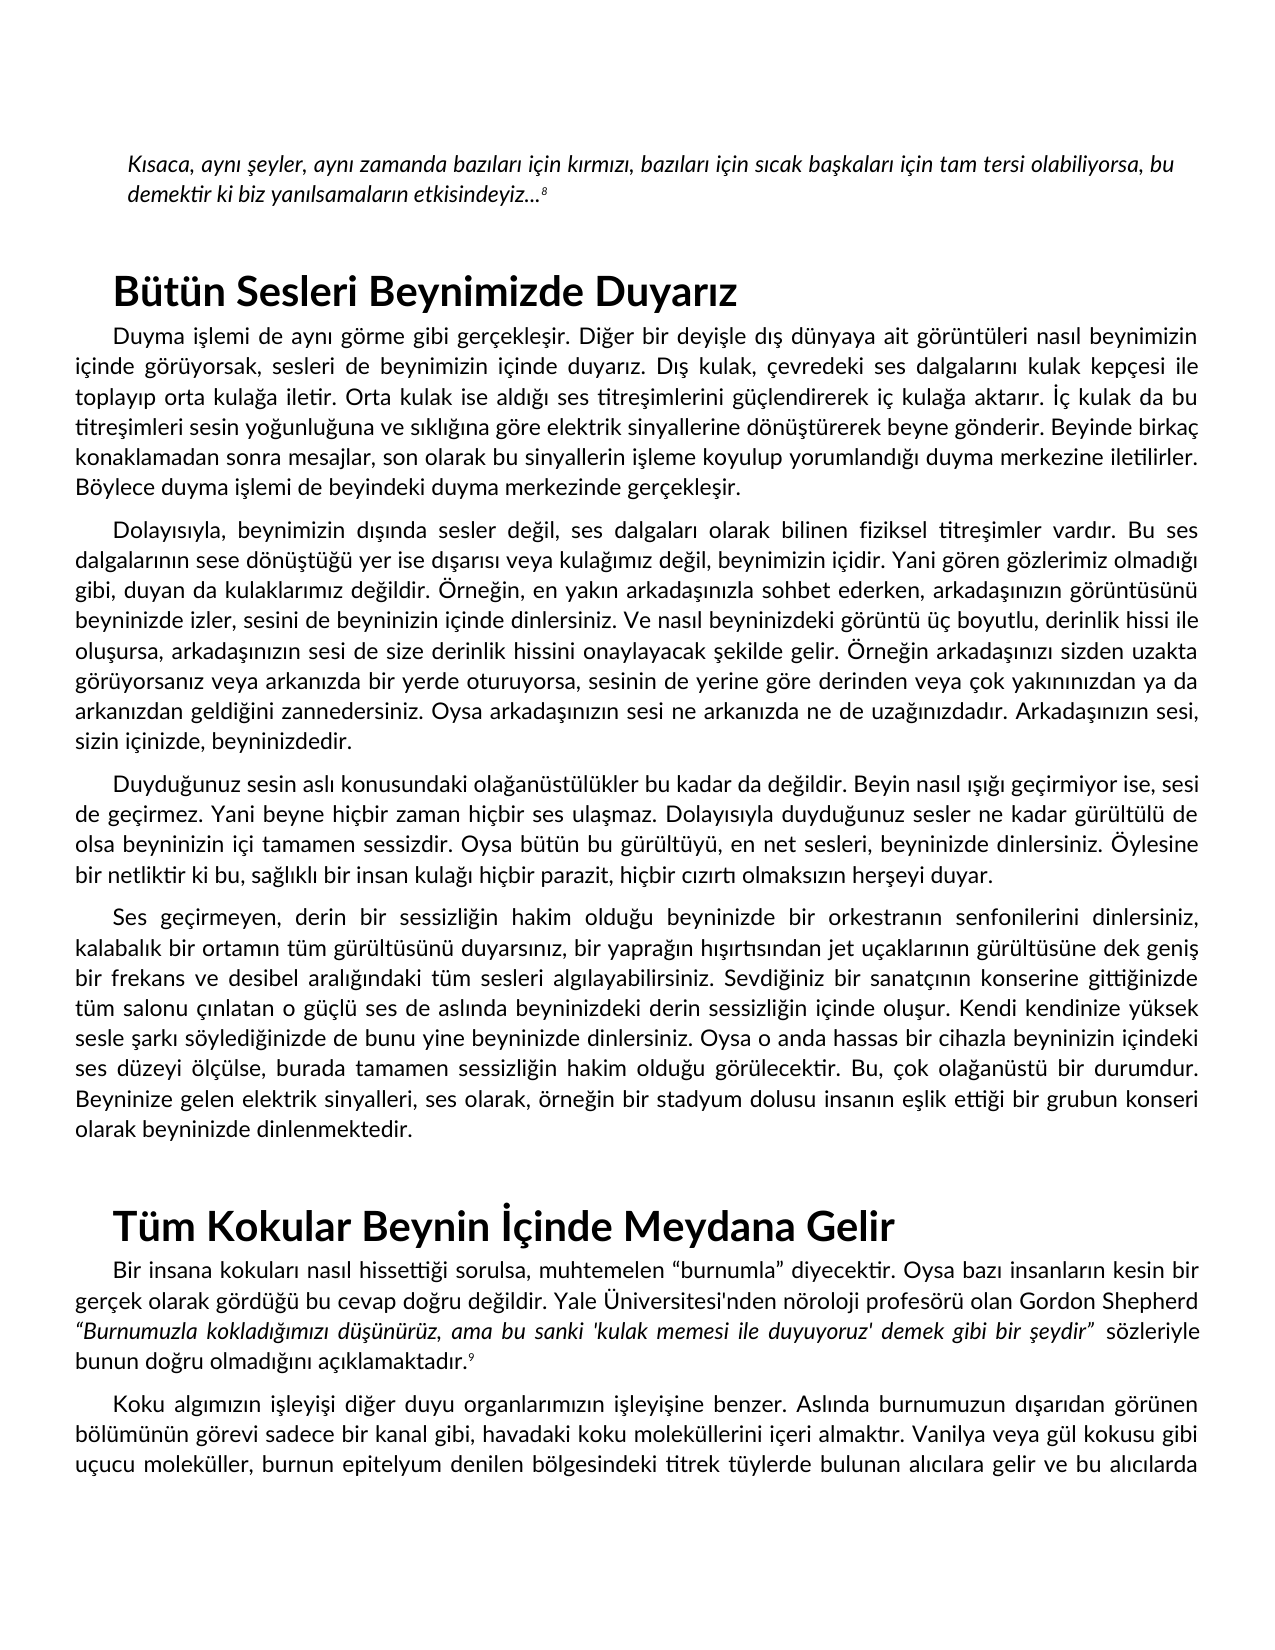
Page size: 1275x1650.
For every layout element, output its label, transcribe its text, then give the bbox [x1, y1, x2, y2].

text Duyduğunuz sesin aslı konusundaki olağanüstülükler bu kadar da değildir. Beyin nasıl ışığı geçirmiyor ise, sesi de geçirmez. Yani beyne hiçbir zaman hiçbir ses ulaşmaz. Dolayısıyla duyduğunuz sesler ne kadar gürültülü de olsa beyninizin içi tamamen sessizdir. Oysa bütün bu gürültüyü, en net sesleri, beyninizde dinlersiniz. Öylesine bir netliktir ki bu, sağlıklı bir insan kulağı hiçbir parazit, hiçbir cızırtı olmaksızın herşeyi duyar. [75, 770, 1200, 888]
text Ses geçirmeyen, derin bir sessizliğin hakim olduğu beyninizde bir orkestranın senfonilerini dinlersiniz, kalabalık bir ortamın tüm gürültüsünü duyarsınız, bir yaprağın hışırtısından jet uçaklarının gürültüsüne dek geniş bir frekans ve desibel aralığındaki tüm sesleri algılayabilirsiniz. Sevdiğiniz bir sanatçının konserine gittiğinizde tüm salonu çınlatan o güçlü ses de aslında beyninizdeki derin sessizliğin içinde oluşur. Kendi kendinize yüksek sesle şarkı söylediğinizde de bunu yine beyninizde dinlersiniz. Oysa o anda hassas bir cihazla beyninizin içindeki ses düzeyi ölçülse, burada tamamen sessizliğin hakim olduğu görülecektir. Bu, çok olağanüstü bir durumdur. Beyninize gelen elektrik sinyalleri, ses olarak, örneğin bir stadyum dolusu insanın eşlik ettiği bir grubun konseri olarak beyninizde dinlenmektedir. [75, 903, 1200, 1142]
text Kısaca, aynı şeyler, aynı zamanda bazıları için kırmızı, bazıları için sıcak başkaları için tam tersi olabiliyorsa, bu demektir ki biz yanılsamaların etkisindeyiz...8 [127, 150, 1177, 208]
text Bir insana kokuları nasıl hissettiği sorulsa, muhtemelen “burnumla” diyecektir. Oysa bazı insanların kesin bir gerçek olarak gördüğü bu cevap doğru değildir. Yale Üniversitesi'nden nöroloji profesörü olan Gordon Shepherd “Burnumuzla kokladığımızı düşünürüz, ama bu sanki 'kulak memesi ile duyuyoruz' demek gibi bir şeydir” sözleriyle bunun doğru olmadığını açıklamaktadır.9 [75, 1256, 1200, 1374]
subtitle Bütün Sesleri Beynimizde Duyarız [112, 266, 1200, 316]
text Dolayısıyla, beynimizin dışında sesler değil, ses dalgaları olarak bilinen fiziksel titreşimler vardır. Bu ses dalgalarının sese dönüştüğü yer ise dışarısı veya kulağımız değil, beynimizin içidir. Yani gören gözlerimiz olmadığı gibi, duyan da kulaklarımız değildir. Örneğin, en yakın arkadaşınızla sohbet ederken, arkadaşınızın görüntüsünü beyninizde izler, sesini de beyninizin içinde dinlersiniz. Ve nasıl beyninizdeki görüntü üç boyutlu, derinlik hissi ile oluşursa, arkadaşınızın sesi de size derinlik hissini onaylayacak şekilde gelir. Örneğin arkadaşınızı sizden uzakta görüyorsanız veya arkanızda bir yerde oturuyorsa, sesinin de yerine göre derinden veya çok yakınınızdan ya da arkanızdan geldiğini zannedersiniz. Oysa arkadaşınızın sesi ne arkanızda ne de uzağınızdadır. Arkadaşınızın sesi, sizin içinizde, beyninizdedir. [75, 516, 1200, 754]
text Duyma işlemi de aynı görme gibi gerçekleşir. Diğer bir deyişle dış dünyaya ait görüntüleri nasıl beynimizin içinde görüyorsak, sesleri de beynimizin içinde duyarız. Dış kulak, çevredeki ses dalgalarını kulak kepçesi ile toplayıp orta kulağa iletir. Orta kulak ise aldığı ses titreşimlerini güçlendirerek iç kulağa aktarır. İç kulak da bu titreşimleri sesin yoğunluğuna ve sıklığına göre elektrik sinyallerine dönüştürerek beyne gönderir. Beyinde birkaç konaklamadan sonra mesajlar, son olarak bu sinyallerin işleme koyulup yorumlandığı duyma merkezine iletilirler. Böylece duyma işlemi de beyindeki duyma merkezinde gerçekleşir. [75, 322, 1200, 500]
text Koku algımızın işleyişi diğer duyu organlarımızın işleyişine benzer. Aslında burnumuzun dışarıdan görünen bölümünün görevi sadece bir kanal gibi, havadaki koku moleküllerini içeri almaktır. Vanilya veya gül kokusu gibi uçucu moleküller, burnun epitelyum denilen bölgesindeki titrek tüylerde bulunan alıcılara gelir ve bu alıcılarda [75, 1389, 1200, 1477]
subtitle Tüm Kokular Beynin İçinde Meydana Gelir [112, 1200, 1200, 1250]
